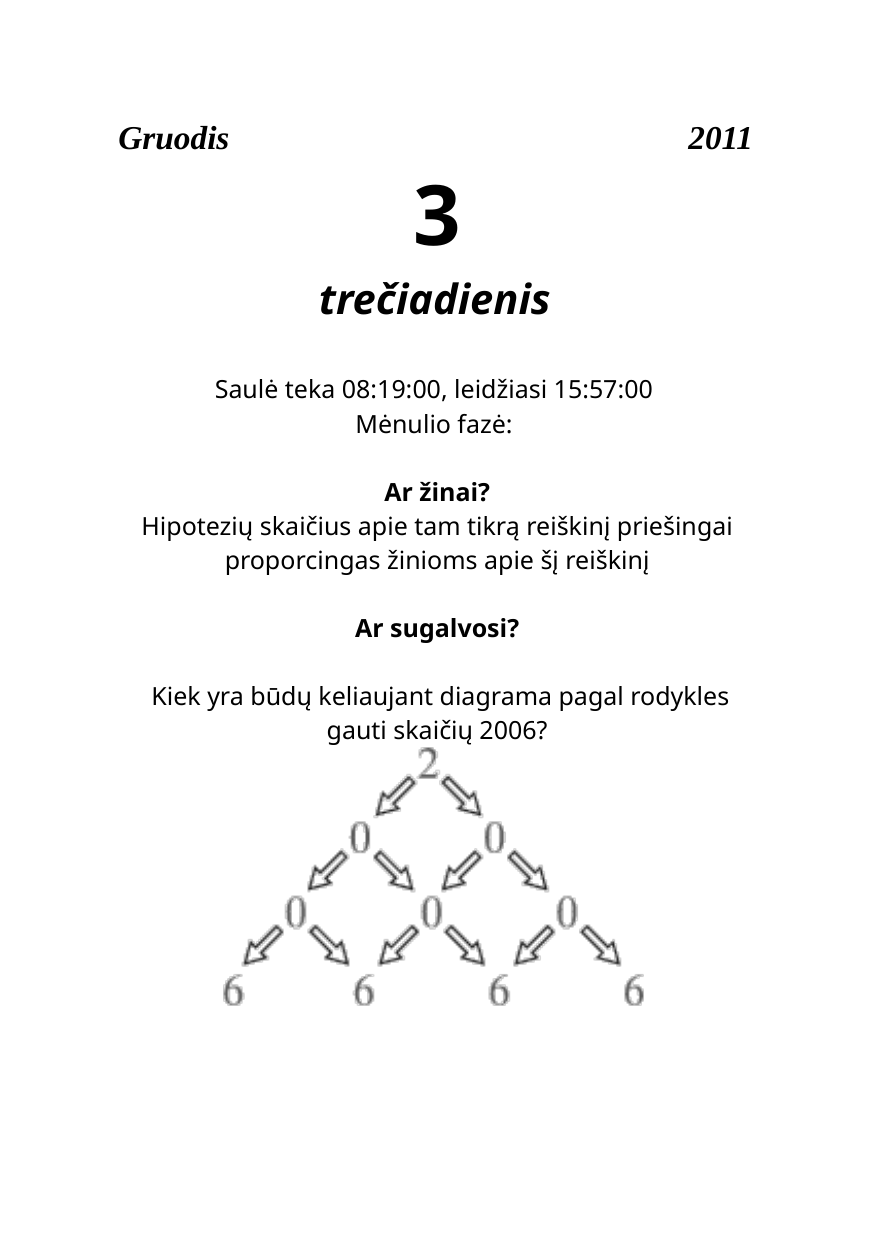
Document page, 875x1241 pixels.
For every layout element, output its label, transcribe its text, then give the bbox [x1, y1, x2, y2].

table_header 2011 [437, 118, 756, 156]
table_header Gruodis [118, 118, 437, 156]
text Ar žinai? Hipotezių skaičius apie tam tikrą reiškinį priešingai proporcingas žinioms apie šį reiškinį [118, 474, 756, 577]
text Saulė teka 08:19:00, leidžiasi 15:57:00 Mėnulio fazė: [118, 372, 756, 440]
text Ar sugalvosi? [118, 611, 756, 645]
text Kiek yra būdų keliaujant diagrama pagal rodykles gauti skaičių 2006? [118, 679, 756, 747]
text trečiadienis [118, 270, 756, 327]
text 3 [118, 156, 756, 270]
